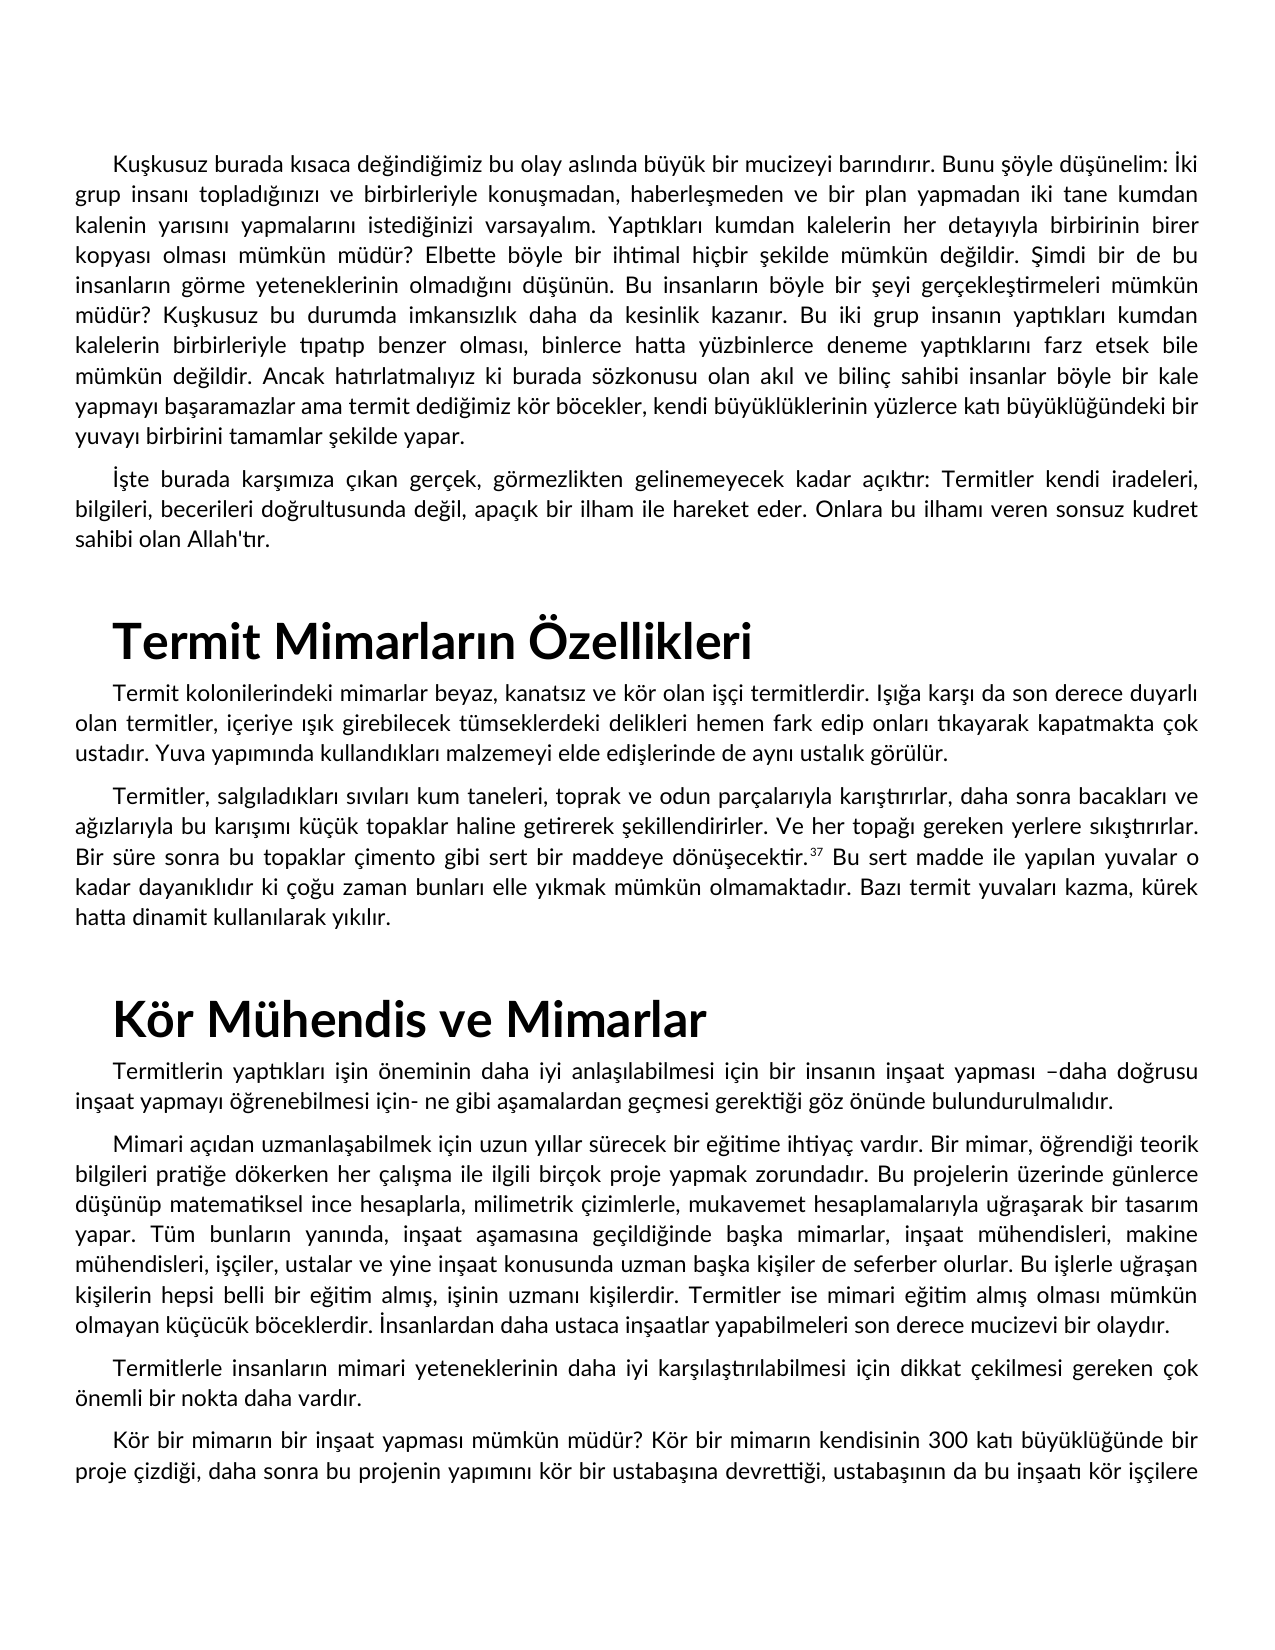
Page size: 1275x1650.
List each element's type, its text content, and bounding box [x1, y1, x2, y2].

text Kuşkusuz burada kısaca değindiğimiz bu olay aslında büyük bir mucizeyi barındırır. Bunu şöyle düşünelim: İki grup insanı topladığınızı ve birbirleriyle konuşmadan, haberleşmeden ve bir plan yapmadan iki tane kumdan kalenin yarısını yapmalarını istediğinizi varsayalım. Yaptıkları kumdan kalelerin her detayıyla birbirinin birer kopyası olması mümkün müdür? Elbette böyle bir ihtimal hiçbir şekilde mümkün değildir. Şimdi bir de bu insanların görme yeteneklerinin olmadığını düşünün. Bu insanların böyle bir şeyi gerçekleştirmeleri mümkün müdür? Kuşkusuz bu durumda imkansızlık daha da kesinlik kazanır. Bu iki grup insanın yaptıkları kumdan kalelerin birbirleriyle tıpatıp benzer olması, binlerce hatta yüzbinlerce deneme yaptıklarını farz etsek bile mümkün değildir. Ancak hatırlatmalıyız ki burada sözkonusu olan akıl ve bilinç sahibi insanlar böyle bir kale yapmayı başaramazlar ama termit dediğimiz kör böcekler, kendi büyüklüklerinin yüzlerce katı büyüklüğündeki bir yuvayı birbirini tamamlar şekilde yapar. [75, 150, 1200, 449]
text Termit kolonilerindeki mimarlar beyaz, kanatsız ve kör olan işçi termitlerdir. Işığa karşı da son derece duyarlı olan termitler, içeriye ışık girebilecek tümseklerdeki delikleri hemen fark edip onları tıkayarak kapatmakta çok ustadır. Yuva yapımında kullandıkları malzemeyi elde edişlerinde de aynı ustalık görülür. [75, 679, 1200, 767]
text Termitlerle insanların mimari yeteneklerinin daha iyi karşılaştırılabilmesi için dikkat çekilmesi gereken çok önemli bir nokta daha vardır. [75, 1353, 1200, 1411]
subtitle Termit Mimarların Özellikleri [112, 610, 1200, 670]
text İşte burada karşımıza çıkan gerçek, görmezlikten gelinemeyecek kadar açıktır: Termitler kendi iradeleri, bilgileri, becerileri doğrultusunda değil, apaçık bir ilham ile hareket eder. Onlara bu ilhamı veren sonsuz kudret sahibi olan Allah'tır. [75, 464, 1200, 552]
subtitle Kör Mühendis ve Mimarlar [112, 988, 1200, 1048]
text Kör bir mimarın bir inşaat yapması mümkün müdür? Kör bir mimarın kendisinin 300 katı büyüklüğünde bir proje çizdiği, daha sonra bu projenin yapımını kör bir ustabaşına devrettiği, ustabaşının da bu inşaatı kör işçilere [75, 1426, 1200, 1484]
text Termitler, salgıladıkları sıvıları kum taneleri, toprak ve odun parçalarıyla karıştırırlar, daha sonra bacakları ve ağızlarıyla bu karışımı küçük topaklar haline getirerek şekillendirirler. Ve her topağı gereken yerlere sıkıştırırlar. Bir süre sonra bu topaklar çimento gibi sert bir maddeye dönüşecektir.37 Bu sert madde ile yapılan yuvalar o kadar dayanıklıdır ki çoğu zaman bunları elle yıkmak mümkün olmamaktadır. Bazı termit yuvaları kazma, kürek hatta dinamit kullanılarak yıkılır. [75, 782, 1200, 930]
text Mimari açıdan uzmanlaşabilmek için uzun yıllar sürecek bir eğitime ihtiyaç vardır. Bir mimar, öğrendiği teorik bilgileri pratiğe dökerken her çalışma ile ilgili birçok proje yapmak zorundadır. Bu projelerin üzerinde günlerce düşünüp matematiksel ince hesaplarla, milimetrik çizimlerle, mukavemet hesaplamalarıyla uğraşarak bir tasarım yapar. Tüm bunların yanında, inşaat aşamasına geçildiğinde başka mimarlar, inşaat mühendisleri, makine mühendisleri, işçiler, ustalar ve yine inşaat konusunda uzman başka kişiler de seferber olurlar. Bu işlerle uğraşan kişilerin hepsi belli bir eğitim almış, işinin uzmanı kişilerdir. Termitler ise mimari eğitim almış olması mümkün olmayan küçücük böceklerdir. İnsanlardan daha ustaca inşaatlar yapabilmeleri son derece mucizevi bir olaydır. [75, 1129, 1200, 1338]
text Termitlerin yaptıkları işin öneminin daha iyi anlaşılabilmesi için bir insanın inşaat yapması –daha doğrusu inşaat yapmayı öğrenebilmesi için- ne gibi aşamalardan geçmesi gerektiği göz önünde bulundurulmalıdır. [75, 1056, 1200, 1114]
